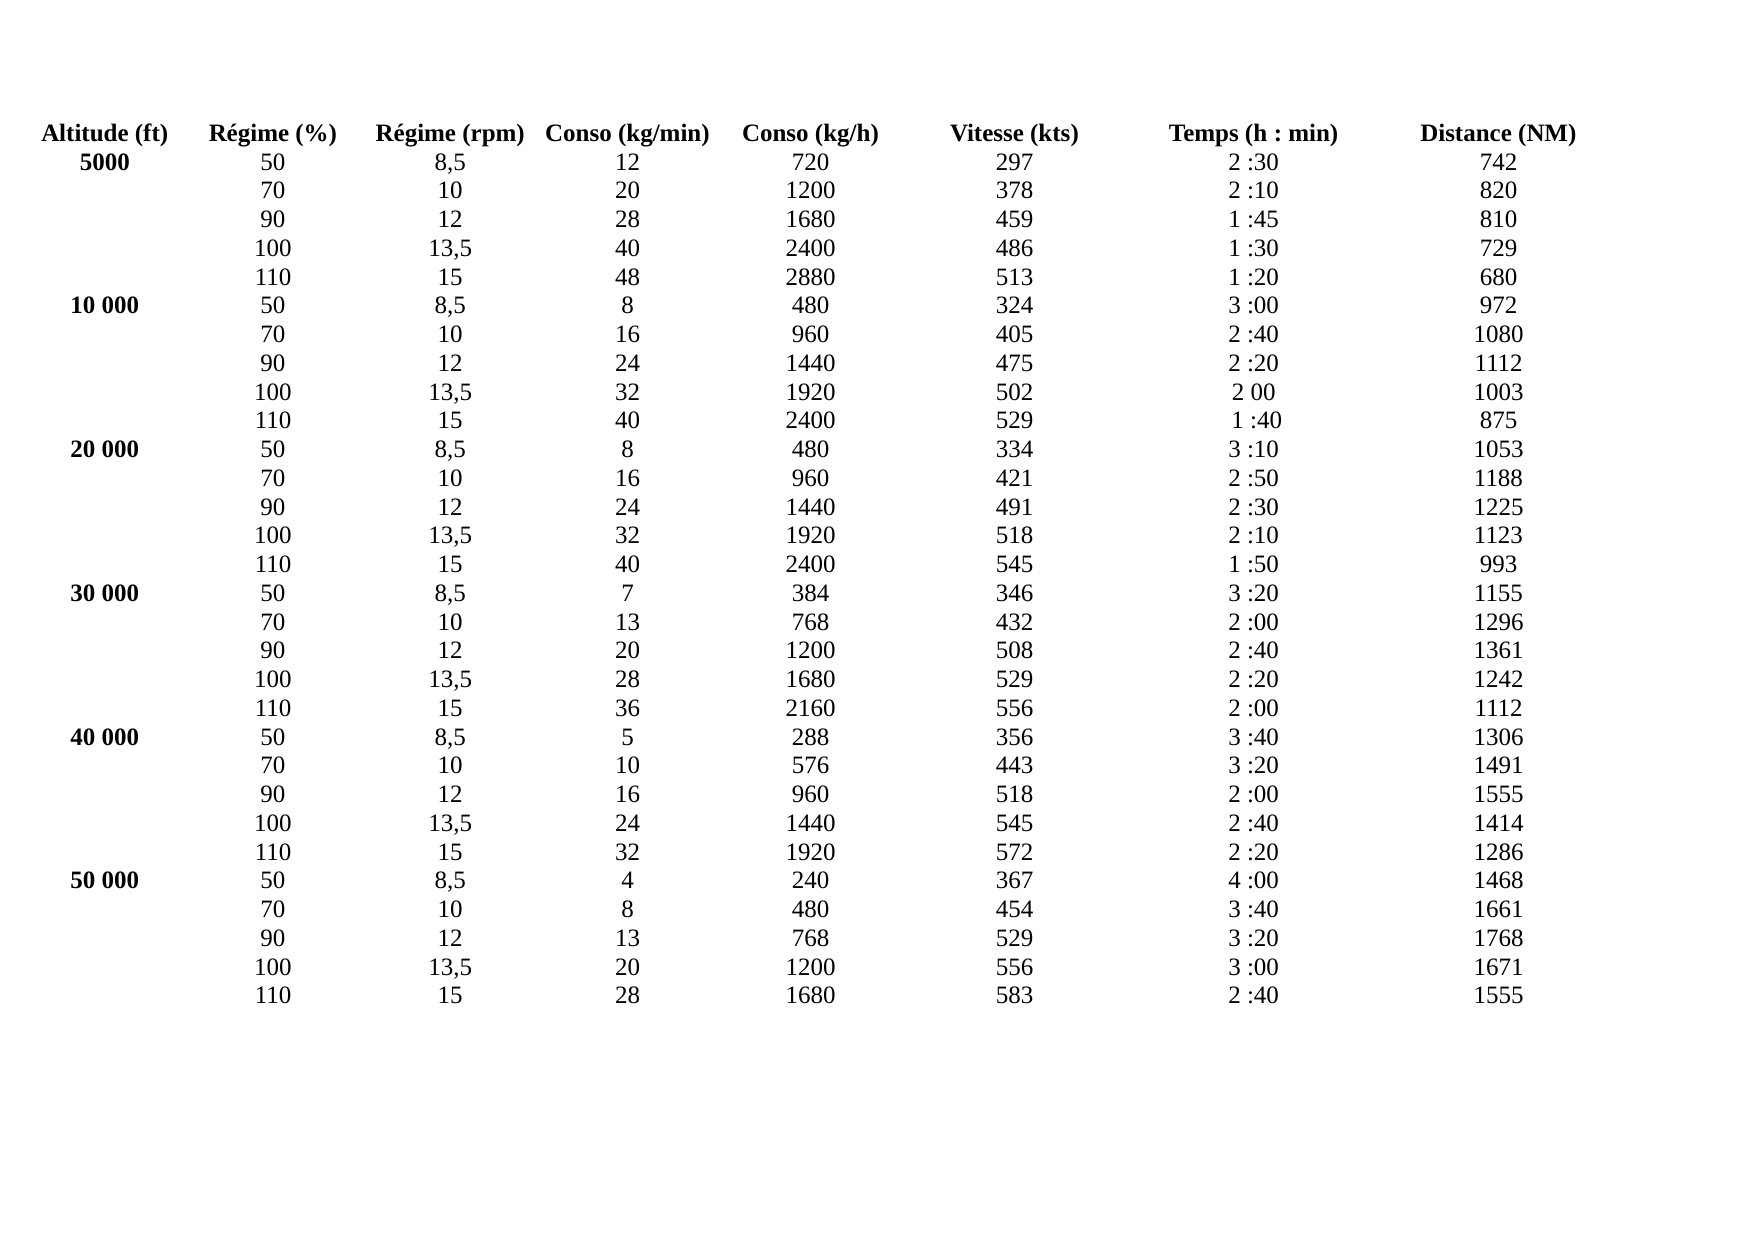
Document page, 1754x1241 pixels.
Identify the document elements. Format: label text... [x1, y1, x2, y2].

table_cell 28 [539, 204, 716, 233]
table_cell 8 [539, 434, 716, 463]
table_cell 1053 [1383, 434, 1614, 463]
table_cell 1440 [716, 348, 904, 377]
table_cell 16 [539, 319, 716, 348]
table_cell 334 [905, 434, 1124, 463]
table_cell 100 [184, 521, 361, 549]
table_cell 8,5 [361, 434, 539, 463]
table_cell 15 [361, 981, 539, 1009]
table_cell 810 [1383, 204, 1614, 233]
table_cell 32 [539, 521, 716, 549]
table_cell 875 [1383, 406, 1614, 434]
table_cell 8 [539, 291, 716, 319]
table_cell 15 [361, 693, 539, 722]
table_cell 24 [539, 808, 716, 837]
table_cell 30 000 [25, 578, 184, 722]
table_cell 1361 [1383, 636, 1614, 664]
table_cell 1920 [716, 837, 904, 866]
table_cell 12 [361, 636, 539, 664]
table_cell 3 :20 [1124, 923, 1383, 952]
table_cell 16 [539, 463, 716, 492]
table_cell 2 :20 [1124, 837, 1383, 866]
table_cell 70 [184, 607, 361, 636]
table_cell 110 [184, 981, 361, 1009]
table_cell 32 [539, 377, 716, 406]
table_cell 1 :50 [1124, 549, 1383, 578]
table_cell 583 [905, 981, 1124, 1009]
table_cell 15 [361, 549, 539, 578]
table_cell 13 [539, 923, 716, 952]
table_cell 1200 [716, 176, 904, 204]
table_cell 90 [184, 204, 361, 233]
table_cell 1680 [716, 981, 904, 1009]
table_cell 480 [716, 434, 904, 463]
table_cell 356 [905, 722, 1124, 751]
table_cell 2 :30 [1124, 492, 1383, 521]
table_cell 3 :00 [1124, 291, 1383, 319]
table_cell 491 [905, 492, 1124, 521]
table_cell 100 [184, 664, 361, 693]
table_cell 110 [184, 837, 361, 866]
table_cell 384 [716, 578, 904, 607]
table_cell 742 [1383, 147, 1614, 176]
table_cell 720 [716, 147, 904, 176]
table_header Régime (%) [184, 118, 361, 147]
table_cell 1242 [1383, 664, 1614, 693]
table_cell 2 :40 [1124, 319, 1383, 348]
table_cell 12 [361, 348, 539, 377]
table_cell 100 [184, 808, 361, 837]
table_cell 32 [539, 837, 716, 866]
table_cell 2 :40 [1124, 636, 1383, 664]
table_cell 2 :10 [1124, 521, 1383, 549]
table_cell 50 000 [25, 866, 184, 1009]
table_cell 960 [716, 463, 904, 492]
table_cell 10 [361, 176, 539, 204]
table_cell 502 [905, 377, 1124, 406]
table_cell 572 [905, 837, 1124, 866]
table_cell 4 :00 [1124, 866, 1383, 894]
table_cell 70 [184, 463, 361, 492]
table_cell 454 [905, 894, 1124, 923]
table_cell 518 [905, 521, 1124, 549]
table_cell 40 [539, 233, 716, 262]
table_cell 2 :30 [1124, 147, 1383, 176]
table_cell 1920 [716, 377, 904, 406]
table_cell 2 :40 [1124, 981, 1383, 1009]
table_cell 1225 [1383, 492, 1614, 521]
table_cell 1003 [1383, 377, 1614, 406]
table_cell 480 [716, 291, 904, 319]
table_cell 2 :00 [1124, 607, 1383, 636]
table_cell 1555 [1383, 981, 1614, 1009]
table_cell 1080 [1383, 319, 1614, 348]
table_cell 1 :20 [1124, 262, 1383, 291]
table_cell 443 [905, 751, 1124, 779]
table_cell 100 [184, 377, 361, 406]
table_cell 8,5 [361, 866, 539, 894]
table_cell 3 :20 [1124, 578, 1383, 607]
table_cell 960 [716, 319, 904, 348]
table_cell 13,5 [361, 521, 539, 549]
table_cell 820 [1383, 176, 1614, 204]
table_cell 90 [184, 923, 361, 952]
table_cell 367 [905, 866, 1124, 894]
table_cell 324 [905, 291, 1124, 319]
table_cell 13,5 [361, 808, 539, 837]
table_cell 1 :45 [1124, 204, 1383, 233]
table_cell 13,5 [361, 952, 539, 981]
table_cell 529 [905, 406, 1124, 434]
table_header Vitesse (kts) [905, 118, 1124, 147]
table_cell 20 [539, 636, 716, 664]
table_cell 2 :00 [1124, 779, 1383, 808]
table_cell 680 [1383, 262, 1614, 291]
table_cell 15 [361, 406, 539, 434]
table_cell 1123 [1383, 521, 1614, 549]
table_cell 10 [361, 319, 539, 348]
table_cell 50 [184, 147, 361, 176]
table_cell 15 [361, 262, 539, 291]
table_cell 405 [905, 319, 1124, 348]
table_cell 7 [539, 578, 716, 607]
table_cell 12 [361, 779, 539, 808]
table_cell 1306 [1383, 722, 1614, 751]
table_cell 2160 [716, 693, 904, 722]
table_cell 50 [184, 291, 361, 319]
table_cell 1200 [716, 952, 904, 981]
table_cell 1468 [1383, 866, 1614, 894]
table_header Altitude (ft) [25, 118, 184, 147]
table_cell 2 :20 [1124, 348, 1383, 377]
table_cell 110 [184, 549, 361, 578]
table_cell 1 :40 [1124, 406, 1383, 434]
table_cell 28 [539, 981, 716, 1009]
table_cell 10 000 [25, 291, 184, 434]
table_cell 421 [905, 463, 1124, 492]
table_cell 1440 [716, 492, 904, 521]
table_cell 8,5 [361, 722, 539, 751]
table_cell 20 [539, 952, 716, 981]
table_cell 40 [539, 549, 716, 578]
table_cell 40 000 [25, 722, 184, 866]
table_cell 70 [184, 894, 361, 923]
table_cell 993 [1383, 549, 1614, 578]
table_cell 10 [361, 894, 539, 923]
table_cell 1296 [1383, 607, 1614, 636]
table_cell 13,5 [361, 377, 539, 406]
table_cell 36 [539, 693, 716, 722]
table_cell 40 [539, 406, 716, 434]
table_cell 432 [905, 607, 1124, 636]
table_cell 13 [539, 607, 716, 636]
table_cell 2 :10 [1124, 176, 1383, 204]
table_header Régime (rpm) [361, 118, 539, 147]
table_cell 10 [539, 751, 716, 779]
table_cell 2880 [716, 262, 904, 291]
table_cell 1 :30 [1124, 233, 1383, 262]
table_cell 1440 [716, 808, 904, 837]
table_cell 20 [539, 176, 716, 204]
table_header Conso (kg/min) [539, 118, 716, 147]
table_cell 8,5 [361, 147, 539, 176]
table_cell 3 :10 [1124, 434, 1383, 463]
table_cell 20 000 [25, 434, 184, 578]
table_cell 8,5 [361, 291, 539, 319]
table_cell 12 [361, 923, 539, 952]
table_cell 12 [361, 492, 539, 521]
table_cell 90 [184, 492, 361, 521]
table_cell 1155 [1383, 578, 1614, 607]
table_cell 3 :20 [1124, 751, 1383, 779]
table_cell 13,5 [361, 233, 539, 262]
table_cell 12 [361, 204, 539, 233]
table_cell 1112 [1383, 348, 1614, 377]
table_cell 1200 [716, 636, 904, 664]
table_cell 378 [905, 176, 1124, 204]
table_cell 28 [539, 664, 716, 693]
table_cell 3 :00 [1124, 952, 1383, 981]
table_cell 50 [184, 578, 361, 607]
table_cell 50 [184, 866, 361, 894]
table_cell 2 :50 [1124, 463, 1383, 492]
table_cell 3 :40 [1124, 894, 1383, 923]
table_cell 10 [361, 607, 539, 636]
table_cell 486 [905, 233, 1124, 262]
table_cell 2 :40 [1124, 808, 1383, 837]
table_cell 288 [716, 722, 904, 751]
table_cell 2 :20 [1124, 664, 1383, 693]
table_cell 70 [184, 319, 361, 348]
table_cell 110 [184, 406, 361, 434]
table_cell 10 [361, 751, 539, 779]
table_cell 1680 [716, 204, 904, 233]
table_cell 1555 [1383, 779, 1614, 808]
table_cell 90 [184, 348, 361, 377]
table_cell 346 [905, 578, 1124, 607]
table_cell 576 [716, 751, 904, 779]
table_cell 110 [184, 693, 361, 722]
table_cell 100 [184, 233, 361, 262]
table_cell 545 [905, 549, 1124, 578]
table_cell 24 [539, 348, 716, 377]
table_cell 8 [539, 894, 716, 923]
table_cell 50 [184, 722, 361, 751]
table_cell 24 [539, 492, 716, 521]
table_header Distance (NM) [1383, 118, 1614, 147]
table_cell 5 [539, 722, 716, 751]
table_cell 768 [716, 607, 904, 636]
table_cell 1286 [1383, 837, 1614, 866]
table_cell 12 [539, 147, 716, 176]
table_cell 2400 [716, 233, 904, 262]
table_cell 50 [184, 434, 361, 463]
table_cell 768 [716, 923, 904, 952]
table_cell 16 [539, 779, 716, 808]
table_cell 8,5 [361, 578, 539, 607]
table_cell 1414 [1383, 808, 1614, 837]
table_cell 529 [905, 664, 1124, 693]
table_cell 70 [184, 176, 361, 204]
table_cell 240 [716, 866, 904, 894]
table_cell 5000 [25, 147, 184, 291]
table_cell 1768 [1383, 923, 1614, 952]
table_cell 1920 [716, 521, 904, 549]
table_cell 1112 [1383, 693, 1614, 722]
table_cell 10 [361, 463, 539, 492]
table_cell 2400 [716, 549, 904, 578]
table_cell 480 [716, 894, 904, 923]
table_cell 100 [184, 952, 361, 981]
table_cell 13,5 [361, 664, 539, 693]
table_cell 513 [905, 262, 1124, 291]
table_cell 48 [539, 262, 716, 291]
table_cell 529 [905, 923, 1124, 952]
table_cell 960 [716, 779, 904, 808]
table_cell 15 [361, 837, 539, 866]
table_cell 545 [905, 808, 1124, 837]
table_cell 475 [905, 348, 1124, 377]
table_cell 556 [905, 693, 1124, 722]
table_cell 1661 [1383, 894, 1614, 923]
table_cell 297 [905, 147, 1124, 176]
table_cell 90 [184, 779, 361, 808]
table_cell 459 [905, 204, 1124, 233]
table_cell 2400 [716, 406, 904, 434]
table_cell 1671 [1383, 952, 1614, 981]
table_cell 90 [184, 636, 361, 664]
table_cell 508 [905, 636, 1124, 664]
table_cell 3 :40 [1124, 722, 1383, 751]
table_cell 70 [184, 751, 361, 779]
table_cell 556 [905, 952, 1124, 981]
table_cell 1680 [716, 664, 904, 693]
table_cell 729 [1383, 233, 1614, 262]
table_cell 972 [1383, 291, 1614, 319]
table_cell 1188 [1383, 463, 1614, 492]
table_cell 4 [539, 866, 716, 894]
table_header Conso (kg/h) [716, 118, 904, 147]
table_cell 1491 [1383, 751, 1614, 779]
table_header Temps (h : min) [1124, 118, 1383, 147]
table_cell 2 00 [1124, 377, 1383, 406]
table_cell 110 [184, 262, 361, 291]
table_cell 2 :00 [1124, 693, 1383, 722]
table_cell 518 [905, 779, 1124, 808]
